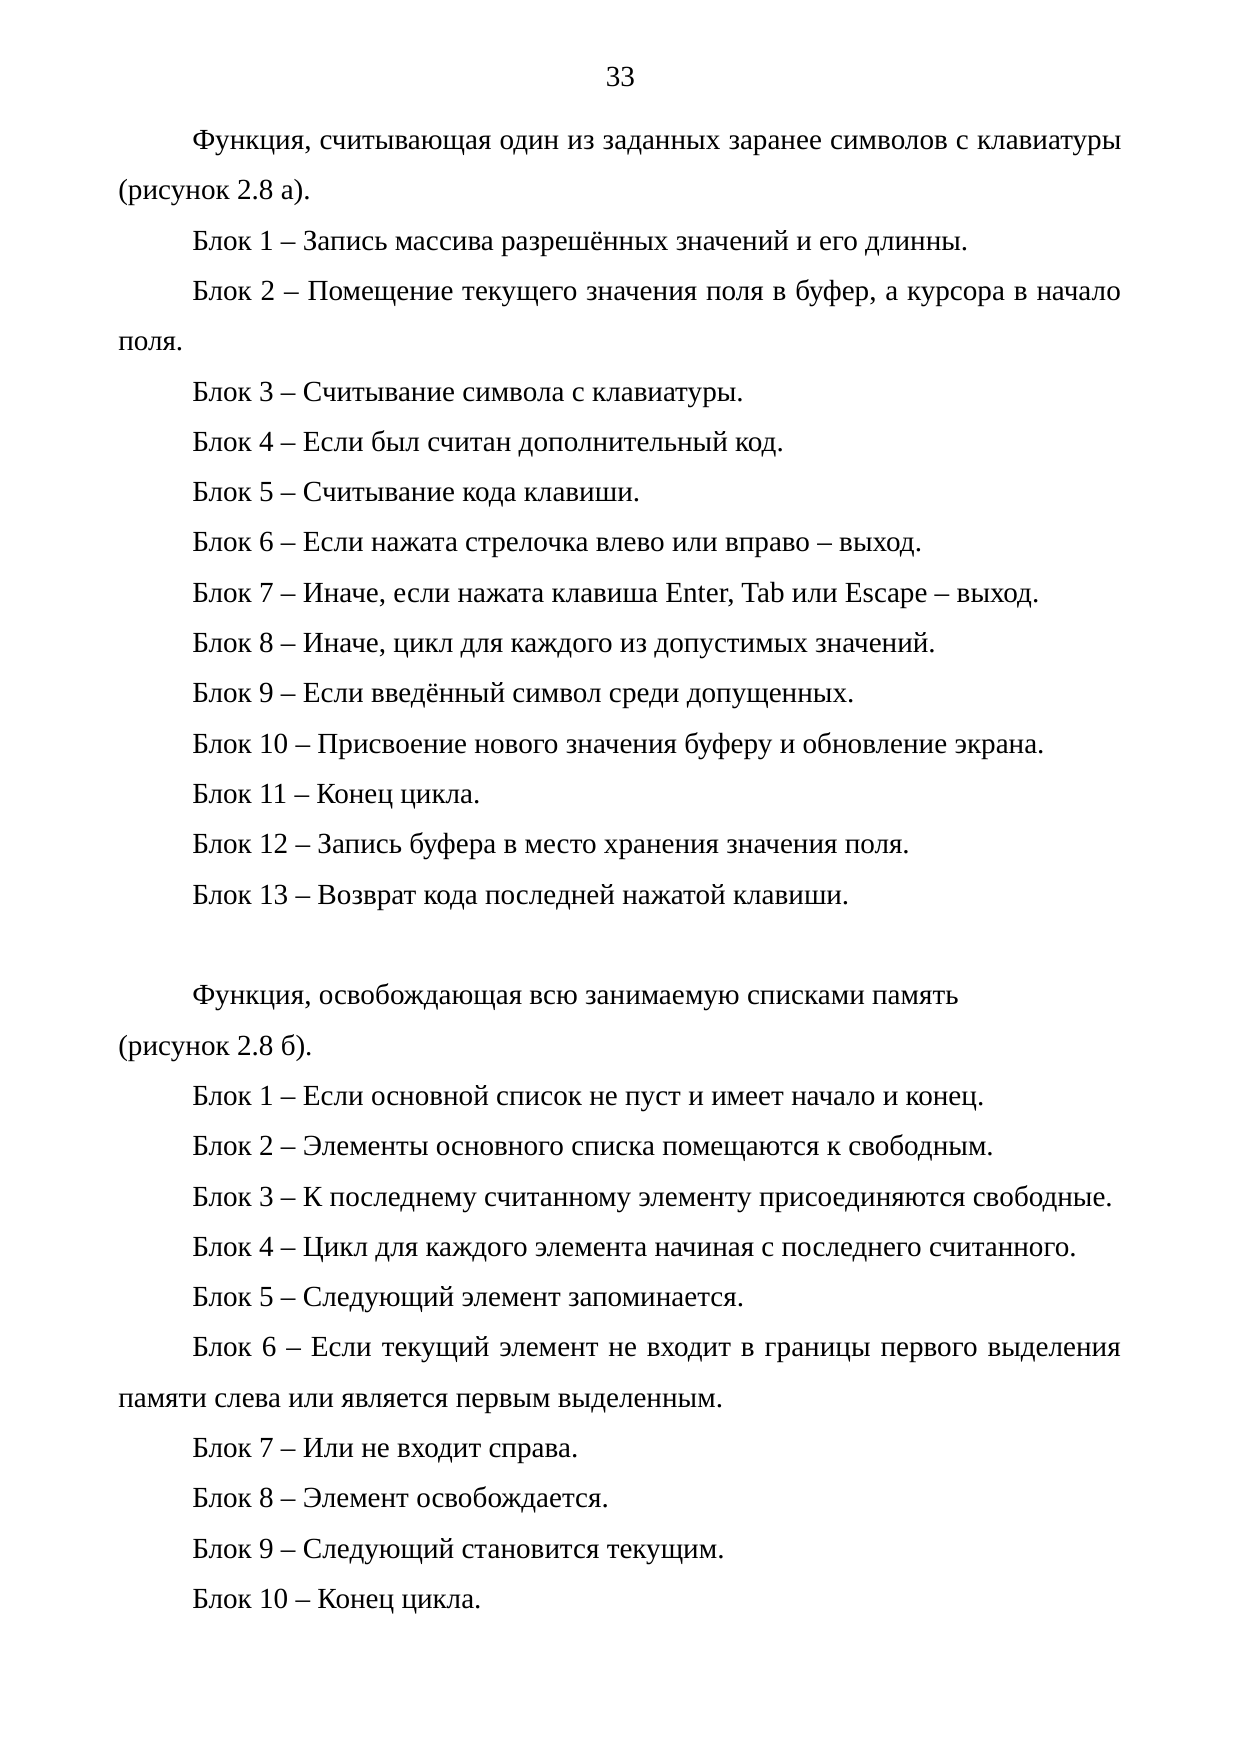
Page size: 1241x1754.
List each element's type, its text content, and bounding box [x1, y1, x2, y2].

text Блок 9 – Следующий становится текущим. [118, 1531, 1122, 1564]
text Блок 3 – Считывание символа с клавиатуры. [118, 374, 1122, 407]
text Блок 4 – Цикл для каждого элемента начиная с последнего считанного. [118, 1229, 1122, 1262]
text Блок 6 – Если текущий элемент не входит в границы первого выделения памяти слева или является первым выделенным. [118, 1329, 1122, 1413]
text Блок 7 – Или не входит справа. [118, 1430, 1122, 1464]
text Блок 10 – Конец цикла. [118, 1581, 1122, 1615]
text Блок 11 – Конец цикла. [118, 776, 1122, 810]
text Блок 8 – Иначе, цикл для каждого из допустимых значений. [118, 625, 1122, 659]
text Блок 12 – Запись буфера в место хранения значения поля. [118, 826, 1122, 860]
text Блок 3 – К последнему считанному элементу присоединяются свободные. [118, 1179, 1122, 1212]
text Блок 10 – Присвоение нового значения буферу и обновление экрана. [118, 726, 1122, 759]
text Блок 8 – Элемент освобождается. [118, 1481, 1122, 1514]
text Блок 9 – Если введённый символ среди допущенных. [118, 676, 1122, 709]
text Блок 6 – Если нажата стрелочка влево или вправо – выход. [118, 524, 1122, 558]
text Блок 1 – Если основной список не пуст и имеет начало и конец. [118, 1078, 1122, 1112]
text Блок 2 – Помещение текущего значения поля в буфер, а курсора в начало поля. [118, 273, 1122, 357]
text Блок 7 – Иначе, если нажата клавиша Enter, Tab или Escape – выход. [118, 575, 1122, 608]
text Блок 1 – Запись массива разрешённых значений и его длинны. [118, 223, 1122, 256]
text Блок 5 – Считывание кода клавиши. [118, 474, 1122, 508]
text Функция, освобождающая всю занимаемую списками память [118, 977, 1122, 1011]
text Функция, считывающая один из заданных заранее символов с клавиатуры (рисунок 2.8 а). [118, 122, 1122, 206]
text (рисунок 2.8 б). [118, 1028, 1122, 1061]
text Блок 2 – Элементы основного списка помещаются к свободным. [118, 1128, 1122, 1162]
text Блок 4 – Если был считан дополнительный код. [118, 424, 1122, 457]
text Блок 5 – Следующий элемент запоминается. [118, 1279, 1122, 1313]
text Блок 13 – Возврат кода последней нажатой клавиши. [118, 877, 1122, 910]
